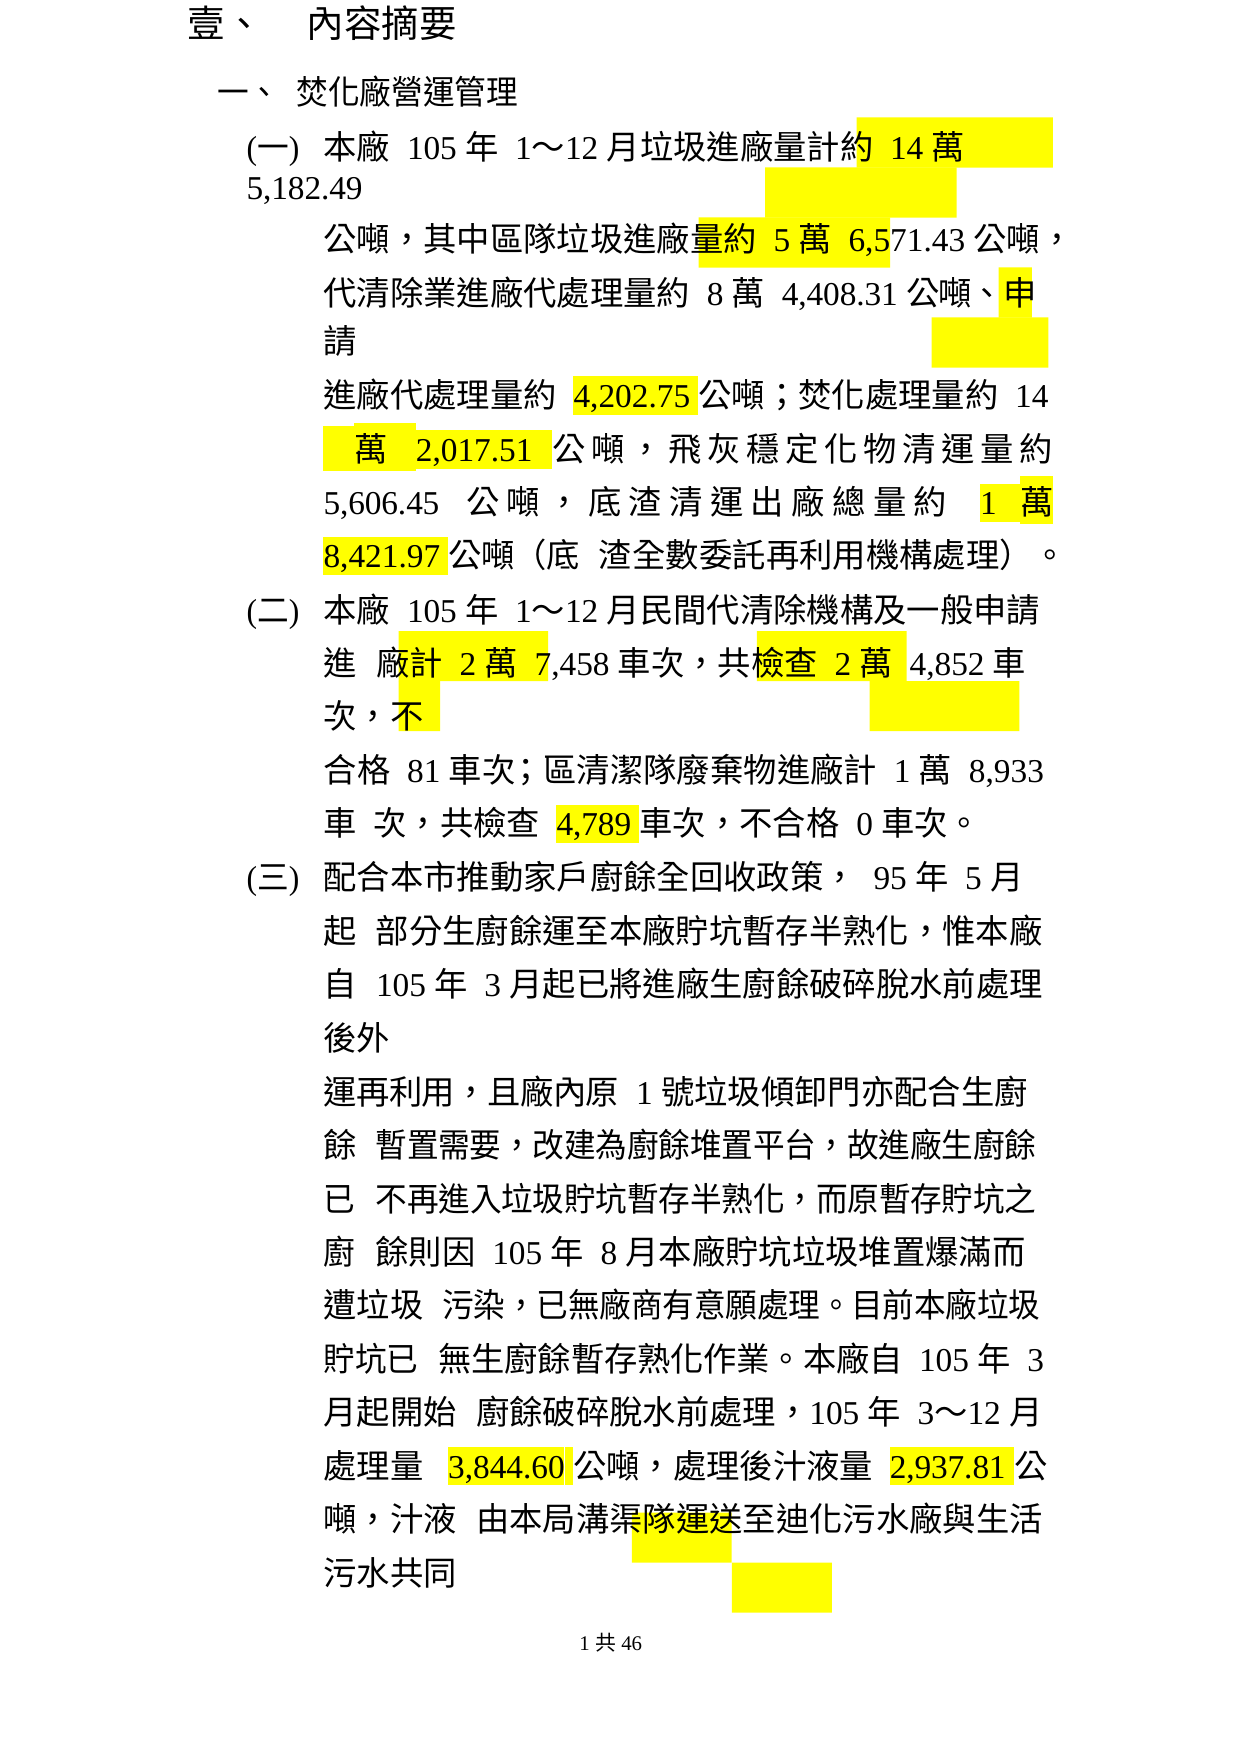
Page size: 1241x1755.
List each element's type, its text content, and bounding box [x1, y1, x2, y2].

text 代清除業進廠代處理量約 8 萬 4,408.31 公噸、申請 [1032, 267, 1068, 363]
text 公噸，其中區隊垃圾進廠量約 5 萬 6,571.43 公噸， [323, 213, 765, 261]
text 運再利用，且廠內原 1 號垃圾傾卸門亦配合生廚餘 暫置需要，改建為廚餘堆置平台，故進廠生廚餘已 不再進入垃圾貯坑暫存半熟化，而原暫存貯坑之廚 餘則因 105 年 8 月本廠貯坑垃圾堆置爆滿而遭垃圾 污染，已無廠商有意願處理。目前本廠垃圾貯坑已 無生廚餘暫存熟化作業。本廠自 105 年 3 月起開始 廚餘破碎脫水前處理，105 年 3～12 月處理量 3,844.60 公噸，處理後汁液量 2,937.81 公噸，汁液 由本局溝渠隊運送至迪化污水廠與生活污水共同 [323, 1065, 1053, 1594]
text 一、 焚化廠營運管理 [217, 66, 1068, 114]
subtitle 壹、 內容摘要 [187, 0, 1068, 47]
text (二) 本廠 105 年 1～12 月民間代清除機構及一般申請進 廠計 2 萬 7,458 車次，共檢查 2 萬 4,852 車次，不 [246, 584, 1053, 738]
text (一) 本廠 105 年 1～12 月垃圾進廠量計約 14 萬 5,182.49 [246, 120, 856, 207]
text 公噸，其中區隊垃圾進廠量約 5 萬 6,571.43 公噸， [891, 213, 1068, 261]
text (三) 配合本市推動家戶廚餘全回收政策， 95 年 5 月起 部分生廚餘運至本廠貯坑暫存半熟化，惟本廠自 105 年 3 月起已將進廠生廚餘破碎脫水前處理後外 [246, 851, 1049, 1059]
text 合格 81 車次；區清潔隊廢棄物進廠計 1 萬 8,933 車 次，共檢查 4,789 車次，不合格 0 車次。 [323, 744, 1053, 845]
text (一) 本廠 105 年 1～12 月垃圾進廠量計約 14 萬 5,182.49 [957, 120, 1068, 207]
text 代清除業進廠代處理量約 8 萬 4,408.31 公噸、申請 [323, 267, 998, 363]
text 進廠代處理量約 4,202.75 公噸；焚化處理量約 14 [323, 369, 1068, 417]
text 萬 2,017.51 公噸，飛灰穩定化物清運量約 5,606.45 公噸，底渣清運出廠總量約 1 萬 8,421.97 公噸（底 渣全數委託再利用機構處理）。 [323, 423, 1053, 577]
